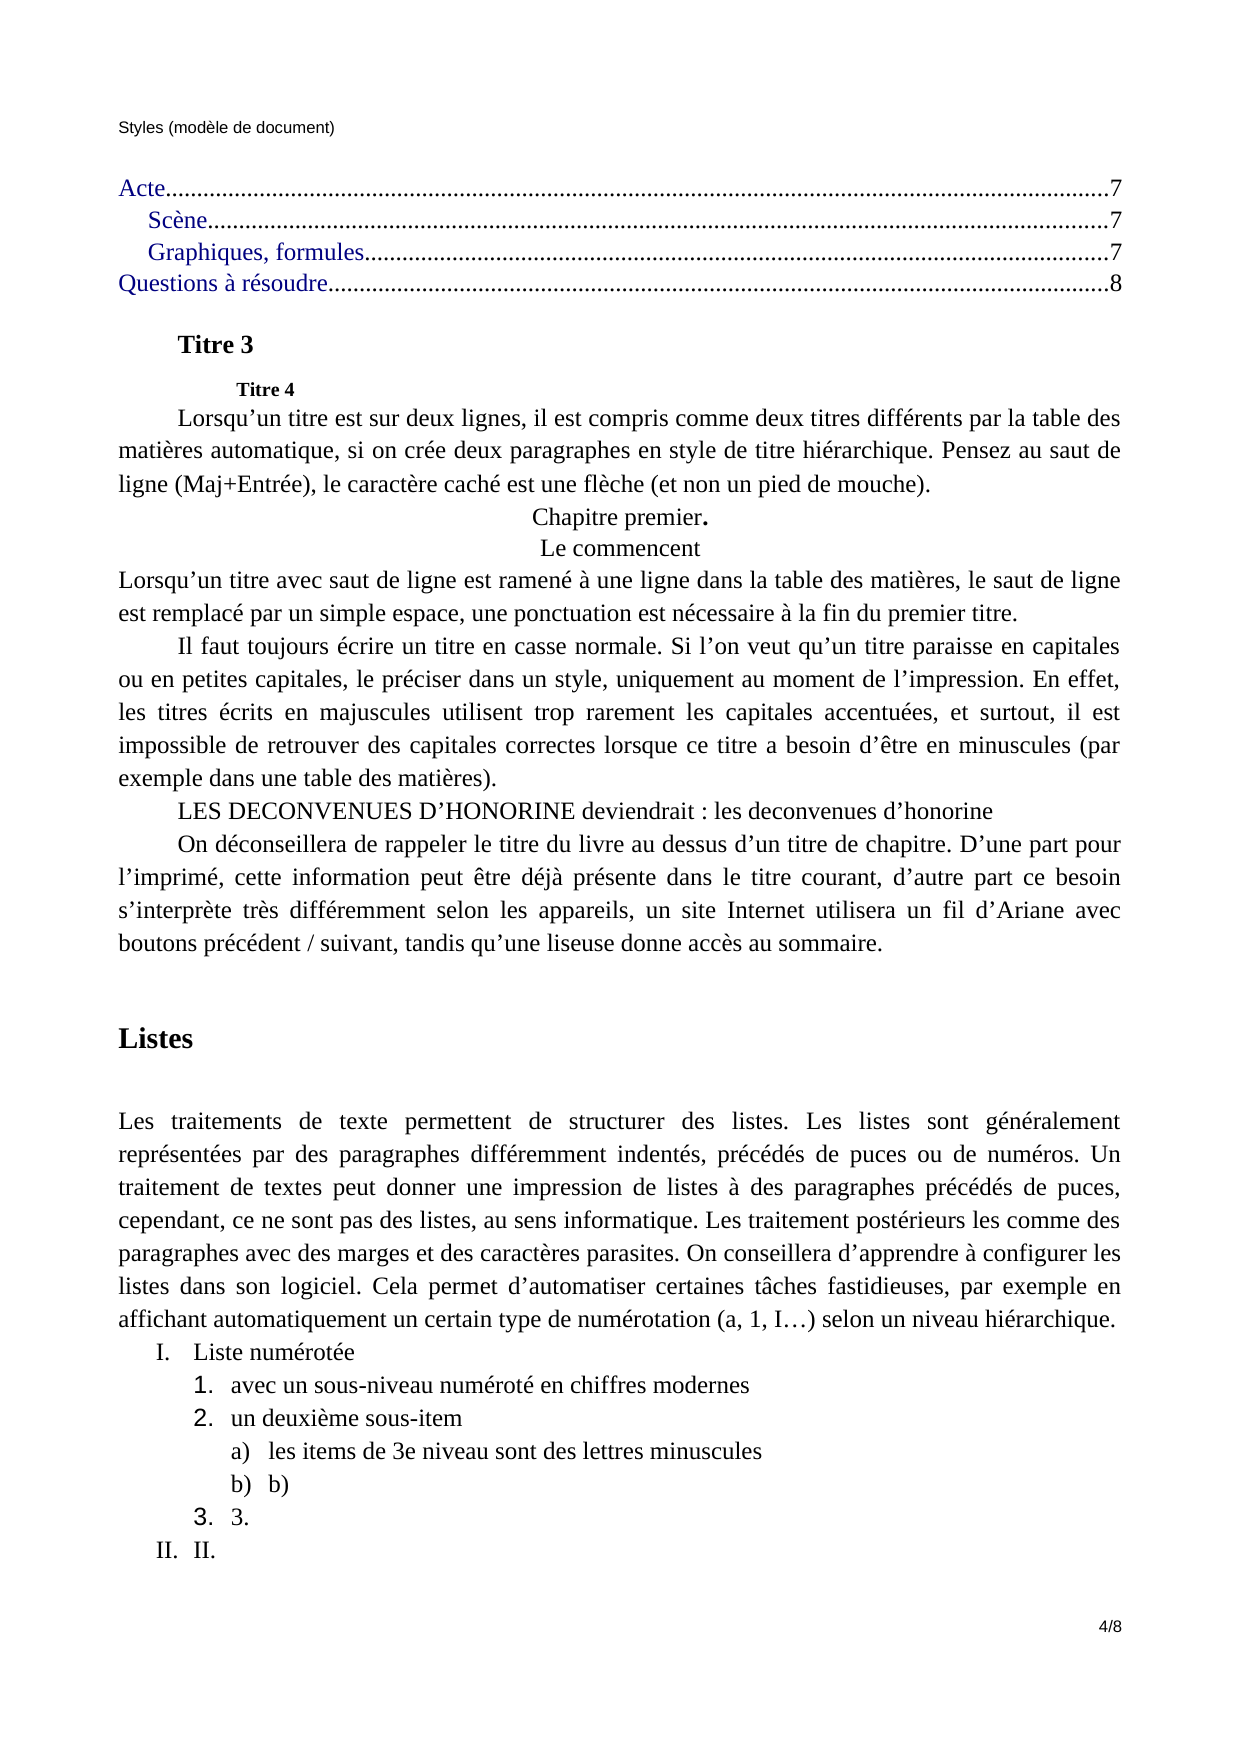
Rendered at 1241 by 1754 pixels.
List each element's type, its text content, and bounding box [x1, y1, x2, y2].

list 3. [193, 1502, 1122, 1531]
list b) [231, 1469, 1122, 1498]
text On déconseillera de rappeler le titre du livre au dessus d’un titre de chapitre. D’une part pour l’imprimé, cette information peut être déjà présente dans le titre courant, d’autre part ce besoin s’interprète très différemment selon les appareils, un site Internet utilisera un fil d’Ariane avec boutons précédent / suivant, tandis qu’une liseuse donne accès au sommaire. [118, 829, 1122, 957]
text Lorsqu’un titre est sur deux lignes, il est compris comme deux titres différents par la table des matières automatique, si on crée deux paragraphes en style de titre hiérarchique. Pensez au saut de ligne (Maj+Entrée), le caractère caché est une flèche (et non un pied de mouche). [118, 403, 1122, 497]
list les items de 3e niveau sont des lettres minuscules [231, 1436, 1122, 1465]
list Liste numérotée [156, 1337, 1122, 1366]
text Acte 7 [118, 173, 1122, 202]
subtitle Listes [118, 1020, 1122, 1054]
text LES DECONVENUES D’HONORINE deviendrait : les deconvenues d’honorine [118, 796, 1122, 825]
text Les traitements de texte permettent de structurer des listes. Les listes sont généralement représentées par des paragraphes différemment indentés, précédés de puces ou de numéros. Un traitement de textes peut donner une impression de listes à des paragraphes précédés de puces, cependant, ce ne sont pas des listes, au sens informatique. Les traitement postérieurs les comme des paragraphes avec des marges et des caractères parasites. On conseillera d’apprendre à configurer les listes dans son logiciel. Cela permet d’automatiser certaines tâches fastidieuses, par exemple en affichant automatiquement un certain type de numérotation (a, 1, I…) selon un niveau hiérarchique. [118, 1106, 1122, 1333]
list un deuxième sous-item [193, 1403, 1122, 1432]
text Lorsqu’un titre avec saut de ligne est ramené à une ligne dans la table des matières, le saut de ligne est remplacé par un simple espace, une ponctuation est nécessaire à la fin du premier titre. [118, 565, 1122, 627]
subtitle Titre 4 [118, 377, 1122, 400]
text Scène 7 [148, 205, 1122, 234]
text Graphiques, formules 7 [148, 237, 1122, 265]
list avec un sous-niveau numéroté en chiffres modernes [193, 1370, 1122, 1399]
text Chapitre premier. Le commencent [118, 502, 1122, 562]
text Questions à résoudre 8 [118, 268, 1122, 297]
text Il faut toujours écrire un titre en casse normale. Si l’on veut qu’un titre paraisse en capitales ou en petites capitales, le préciser dans un style, uniquement au moment de l’impression. En effet, les titres écrits en majuscules utilisent trop rarement les capitales accentuées, et surtout, il est impossible de retrouver des capitales correctes lorsque ce titre a besoin d’être en minuscules (par exemple dans une table des matières). [118, 631, 1122, 792]
list II. [156, 1535, 1122, 1564]
subtitle Titre 3 [177, 329, 1122, 359]
